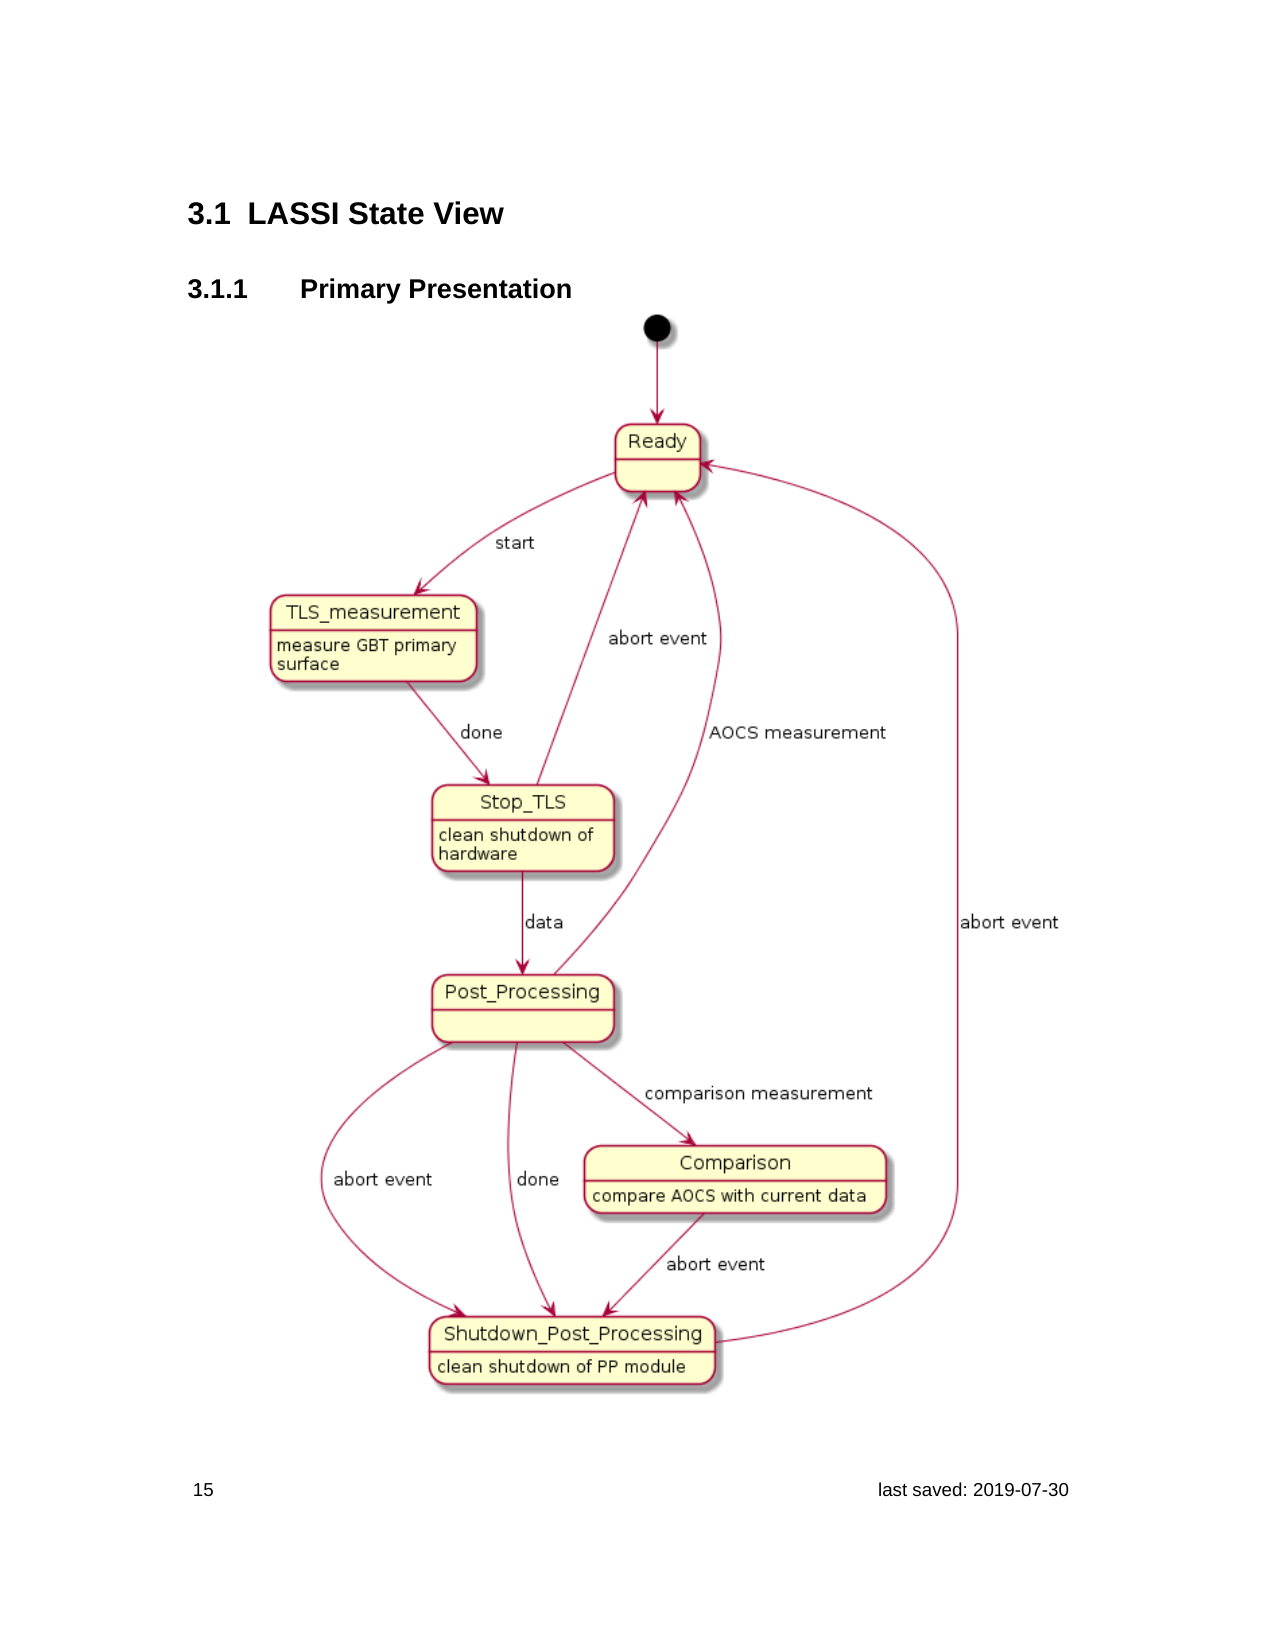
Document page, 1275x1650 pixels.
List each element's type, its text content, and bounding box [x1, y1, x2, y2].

subtitle Primary Presentation [187, 269, 1087, 1397]
picture [262, 304, 1073, 1397]
subtitle LASSI State View [187, 192, 1087, 231]
